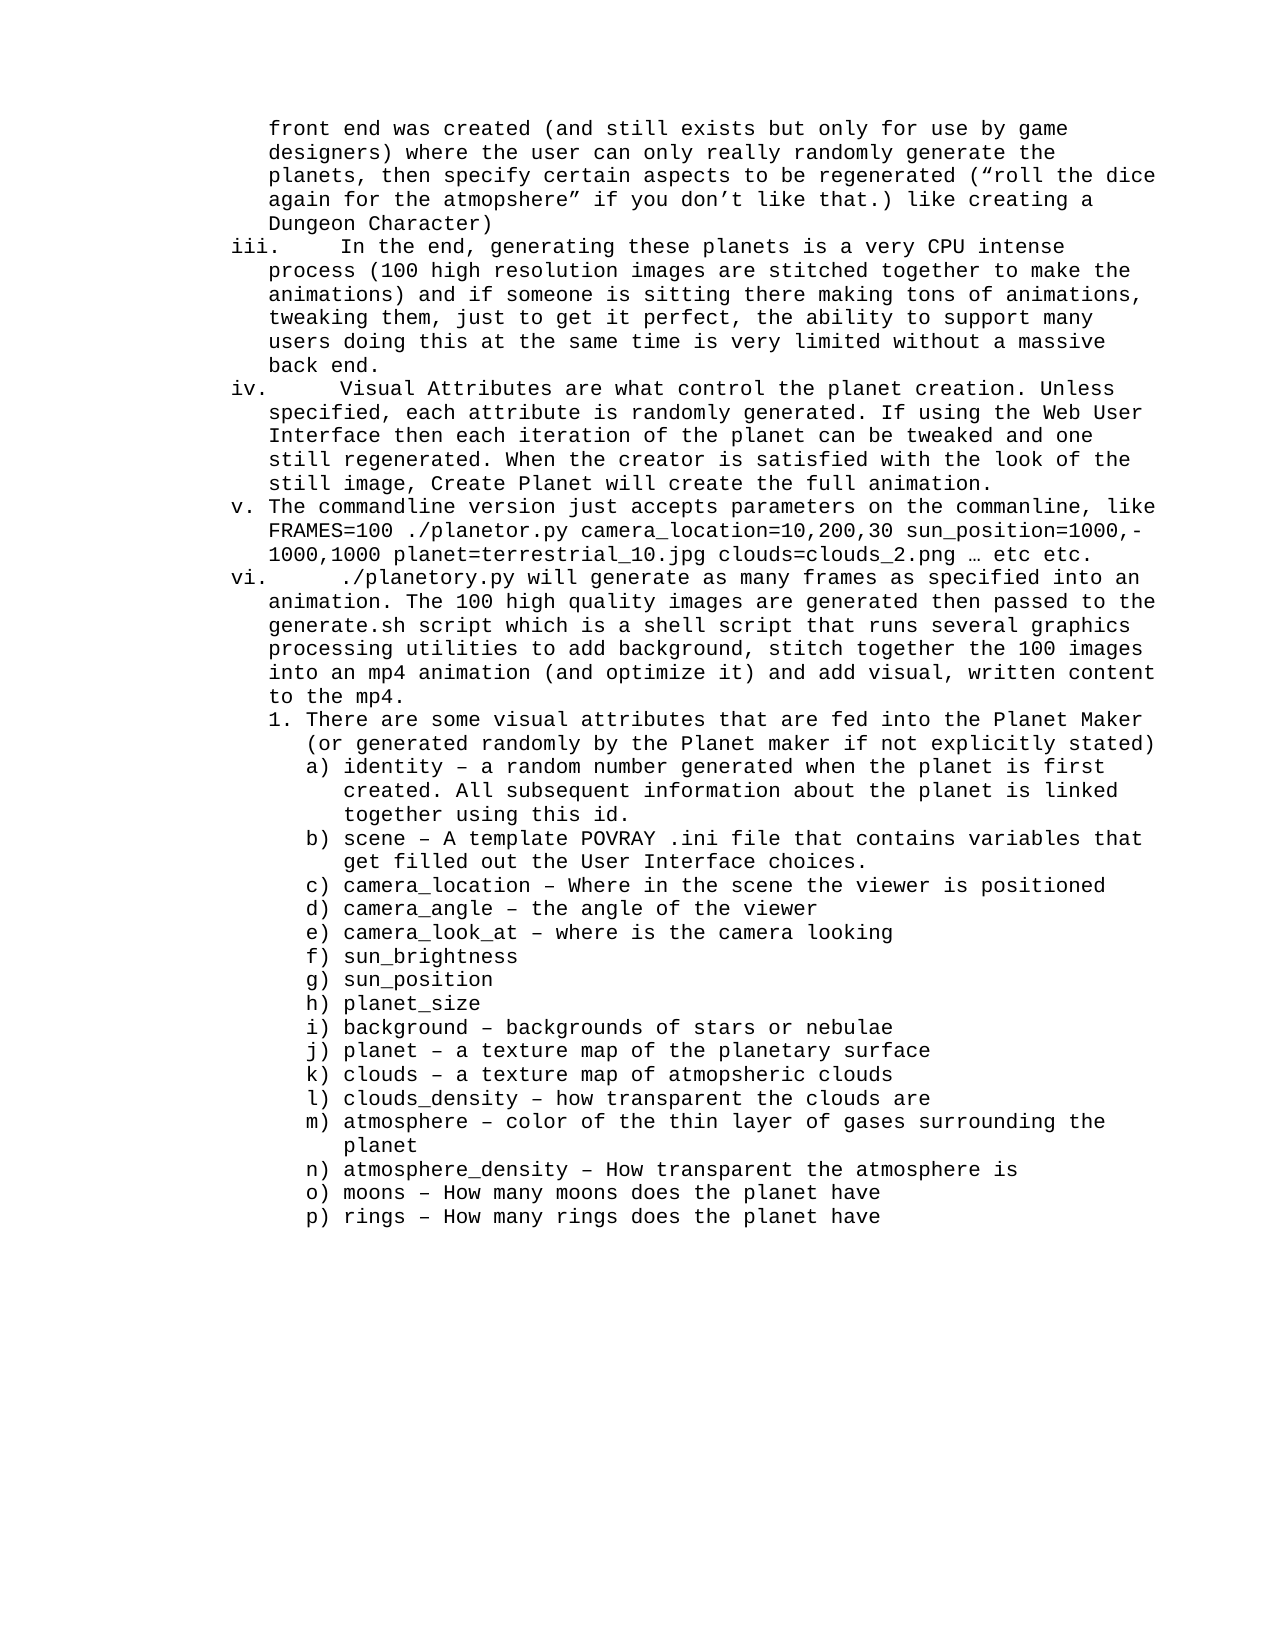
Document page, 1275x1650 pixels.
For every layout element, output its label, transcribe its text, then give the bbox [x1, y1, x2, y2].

list ./planetory.py will generate as many frames as specified into an animation. The 100 high quality images are generated then passed to the generate.sh script which is a shell script that runs several graphics processing utilities to add background, stitch together the 100 images into an mp4 animation (and optimize it) and add visual, written content to the mp4. [231, 567, 1157, 709]
list camera_angle – the angle of the viewer [306, 898, 1157, 922]
list planet_size [306, 993, 1157, 1017]
list Visual Attributes are what control the planet creation. Unless specified, each attribute is randomly generated. If using the Web User Interface then each iteration of the planet can be tweaked and one still regenerated. When the creator is satisfied with the look of the still image, Create Planet will create the full animation. [231, 378, 1157, 496]
list moons – How many moons does the planet have [306, 1182, 1157, 1206]
list identity – a random number generated when the planet is first created. All subsequent information about the planet is linked together using this id. [306, 757, 1157, 827]
list clouds – a texture map of atmopsheric clouds [306, 1064, 1157, 1088]
list background – backgrounds of stars or nebulae [306, 1017, 1157, 1040]
list scene – A template POVRAY .ini file that contains variables that get filled out the User Interface choices. [306, 827, 1157, 875]
list planet – a texture map of the planetary surface [306, 1040, 1157, 1064]
list atmosphere – color of the thin layer of gases surrounding the planet [306, 1111, 1157, 1158]
list There are some visual attributes that are fed into the Planet Maker (or generated randomly by the Planet maker if not explicitly stated) [268, 709, 1157, 757]
list camera_look_at – where is the camera looking [306, 922, 1157, 946]
list rings – How many rings does the planet have [306, 1206, 1157, 1229]
list front end was created (and still exists but only for use by game designers) where the user can only really randomly generate the planets, then specify certain aspects to be regenerated (“roll the dice again for the atmopshere” if you don’t like that.) like creating a Dungeon Character) [231, 118, 1157, 236]
list sun_brightness [306, 946, 1157, 969]
list In the end, generating these planets is a very CPU intense process (100 high resolution images are stitched together to make the animations) and if someone is sitting there making tons of animations, tweaking them, just to get it perfect, the ability to support many users doing this at the same time is very limited without a massive back end. [231, 236, 1157, 378]
list clouds_density – how transparent the clouds are [306, 1088, 1157, 1111]
list atmosphere_density – How transparent the atmosphere is [306, 1158, 1157, 1182]
list sun_position [306, 969, 1157, 993]
list camera_location – Where in the scene the viewer is positioned [306, 875, 1157, 898]
list The commandline version just accepts parameters on the commanline, like FRAMES=100 ./planetor.py camera_location=10,200,30 sun_position=1000,-1000,1000 planet=terrestrial_10.jpg clouds=clouds_2.png … etc etc. [231, 496, 1157, 567]
